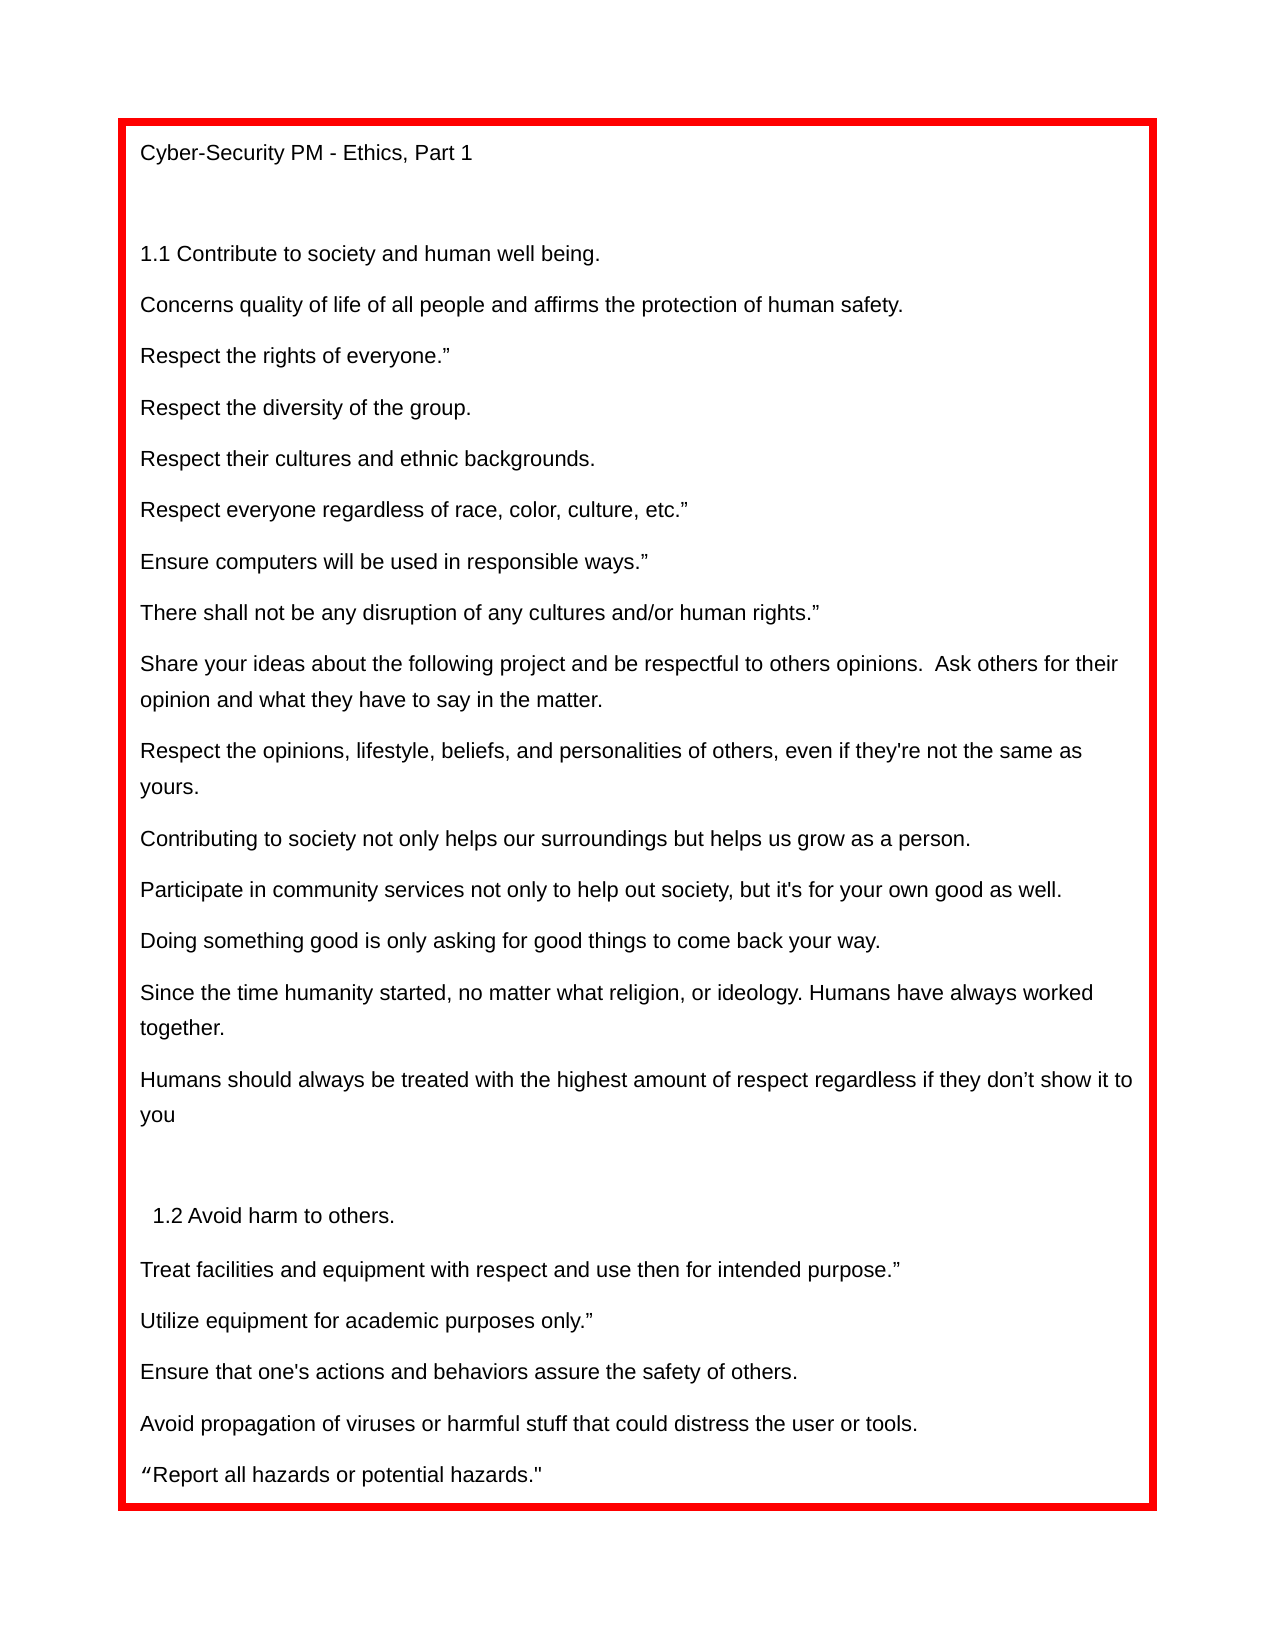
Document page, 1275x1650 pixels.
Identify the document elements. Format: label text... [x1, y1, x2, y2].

text Utilize equipment for academic purposes only.” [126, 1286, 1149, 1333]
text 1.2 Avoid harm to others. [126, 1181, 1149, 1230]
text Since the time humanity started, no matter what religion, or ideology. Humans have always worked together. [126, 958, 1149, 1041]
text Contributing to society not only helps our surroundings but helps us grow as a person. [126, 804, 1149, 851]
text Respect the opinions, lifestyle, beliefs, and personalities of others, even if they're not the same as yours. [126, 717, 1149, 799]
text Respect the rights of everyone.” [126, 321, 1149, 368]
text Treat facilities and equipment with respect and use then for intended purpose.” [126, 1234, 1149, 1282]
text 1.1 Contribute to society and human well being. [126, 219, 1149, 266]
text Respect the diversity of the group. [126, 373, 1149, 420]
text Humans should always be treated with the highest amount of respect regardless if they don’t show it to you [126, 1045, 1149, 1128]
text Share your ideas about the following project and be respectful to others opinions. Ask others for their opinion and what they have to say in the matter. [126, 629, 1149, 712]
text Cyber-Security PM - Ethics, Part 1 [126, 126, 1149, 165]
text Participate in community services not only to help out society, but it's for your own good as well. [126, 855, 1149, 902]
text There shall not be any disruption of any cultures and/or human rights.” [126, 578, 1149, 625]
text Avoid propagation of viruses or harmful stuff that could distress the user or tools. [126, 1389, 1149, 1436]
text Concerns quality of life of all people and affirms the protection of human safety. [126, 270, 1149, 317]
text Ensure computers will be used in responsible ways.” [126, 527, 1149, 574]
text Doing something good is only asking for good things to come back your way. [126, 906, 1149, 953]
text Ensure that one's actions and behaviors assure the safety of others. [126, 1337, 1149, 1384]
text “Report all hazards or potential hazards." [126, 1440, 1149, 1503]
text Respect their cultures and ethnic backgrounds. [126, 424, 1149, 471]
text Respect everyone regardless of race, color, culture, etc.” [126, 475, 1149, 522]
